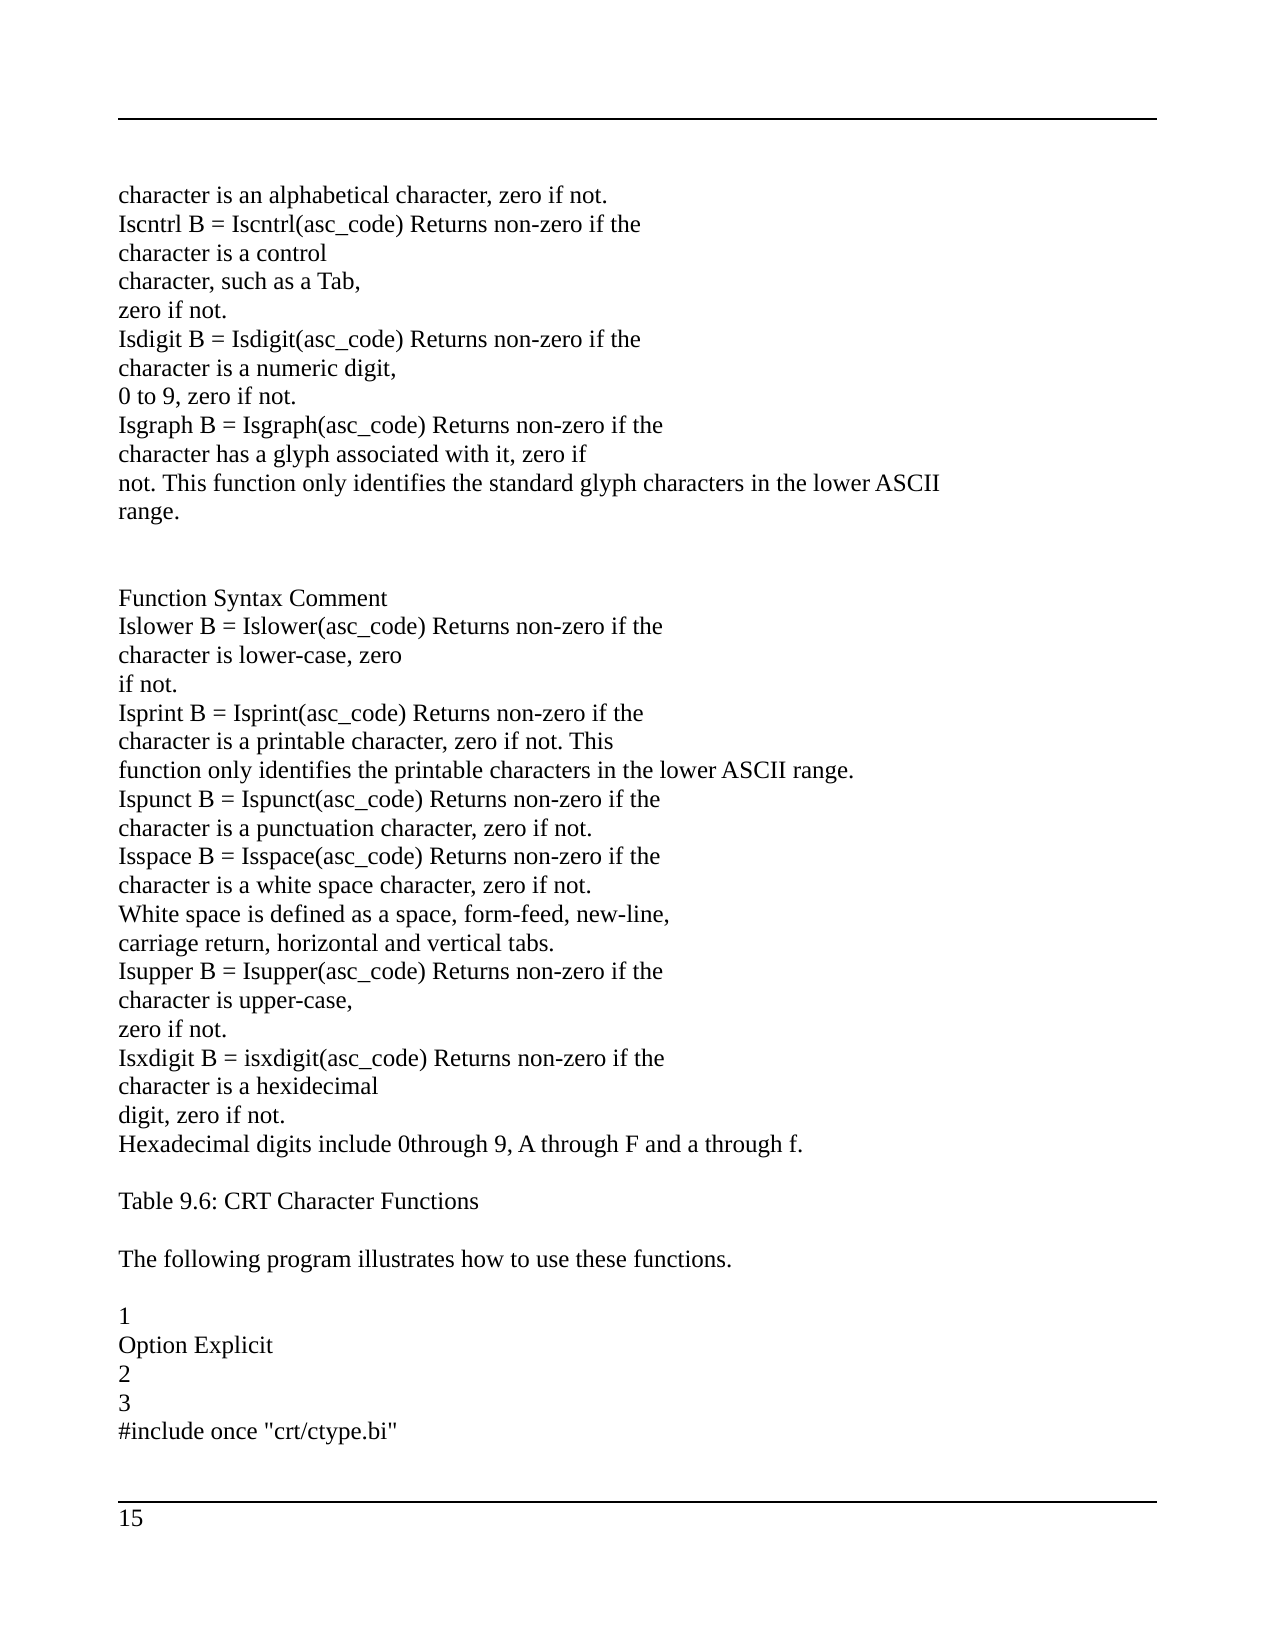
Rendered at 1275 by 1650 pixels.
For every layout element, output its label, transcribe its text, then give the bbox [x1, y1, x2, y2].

text Isprint B = Isprint(asc_code) Returns non-zero if the [118, 698, 1157, 726]
text Isxdigit B = isxdigit(asc_code) Returns non-zero if the [118, 1043, 1157, 1071]
text 3 [118, 1388, 1157, 1416]
text 2 [118, 1359, 1157, 1388]
text character is a control [118, 238, 1157, 266]
text character has a glyph associated with it, zero if [118, 439, 1157, 468]
text zero if not. [118, 295, 1157, 324]
text character is a white space character, zero if not. [118, 870, 1157, 899]
text The following program illustrates how to use these functions. [118, 1244, 1157, 1273]
text character is a printable character, zero if not. This [118, 726, 1157, 755]
text Isdigit B = Isdigit(asc_code) Returns non-zero if the [118, 324, 1157, 353]
text character is a punctuation character, zero if not. [118, 813, 1157, 841]
text character is an alphabetical character, zero if not. [118, 180, 1157, 209]
text function only identifies the printable characters in the lower ASCII range. [118, 755, 1157, 784]
text character is lower-case, zero [118, 640, 1157, 669]
text Iscntrl B = Iscntrl(asc_code) Returns non-zero if the [118, 209, 1157, 238]
text character is a hexidecimal [118, 1071, 1157, 1100]
text not. This function only identifies the standard glyph characters in the lower ASCII [118, 468, 1157, 496]
text character is upper-case, [118, 985, 1157, 1014]
text Function Syntax Comment [118, 583, 1157, 611]
text if not. [118, 669, 1157, 698]
text White space is defined as a space, form-feed, new-line, [118, 899, 1157, 928]
text 1 [118, 1301, 1157, 1330]
text Islower B = Islower(asc_code) Returns non-zero if the [118, 611, 1157, 640]
text character, such as a Tab, [118, 266, 1157, 295]
text Isgraph B = Isgraph(asc_code) Returns non-zero if the [118, 410, 1157, 439]
text character is a numeric digit, [118, 353, 1157, 381]
text Isupper B = Isupper(asc_code) Returns non-zero if the [118, 956, 1157, 985]
text Isspace B = Isspace(asc_code) Returns non-zero if the [118, 841, 1157, 870]
text Ispunct B = Ispunct(asc_code) Returns non-zero if the [118, 784, 1157, 813]
text 0 to 9, zero if not. [118, 381, 1157, 410]
text zero if not. [118, 1014, 1157, 1043]
text Hexadecimal digits include 0through 9, A through F and a through f. [118, 1129, 1157, 1158]
text range. [118, 496, 1157, 525]
text Option Explicit [118, 1330, 1157, 1359]
text #include once "crt/ctype.bi" [118, 1416, 1157, 1445]
text digit, zero if not. [118, 1100, 1157, 1129]
text Table 9.6: CRT Character Functions [118, 1186, 1157, 1215]
text carriage return, horizontal and vertical tabs. [118, 928, 1157, 956]
